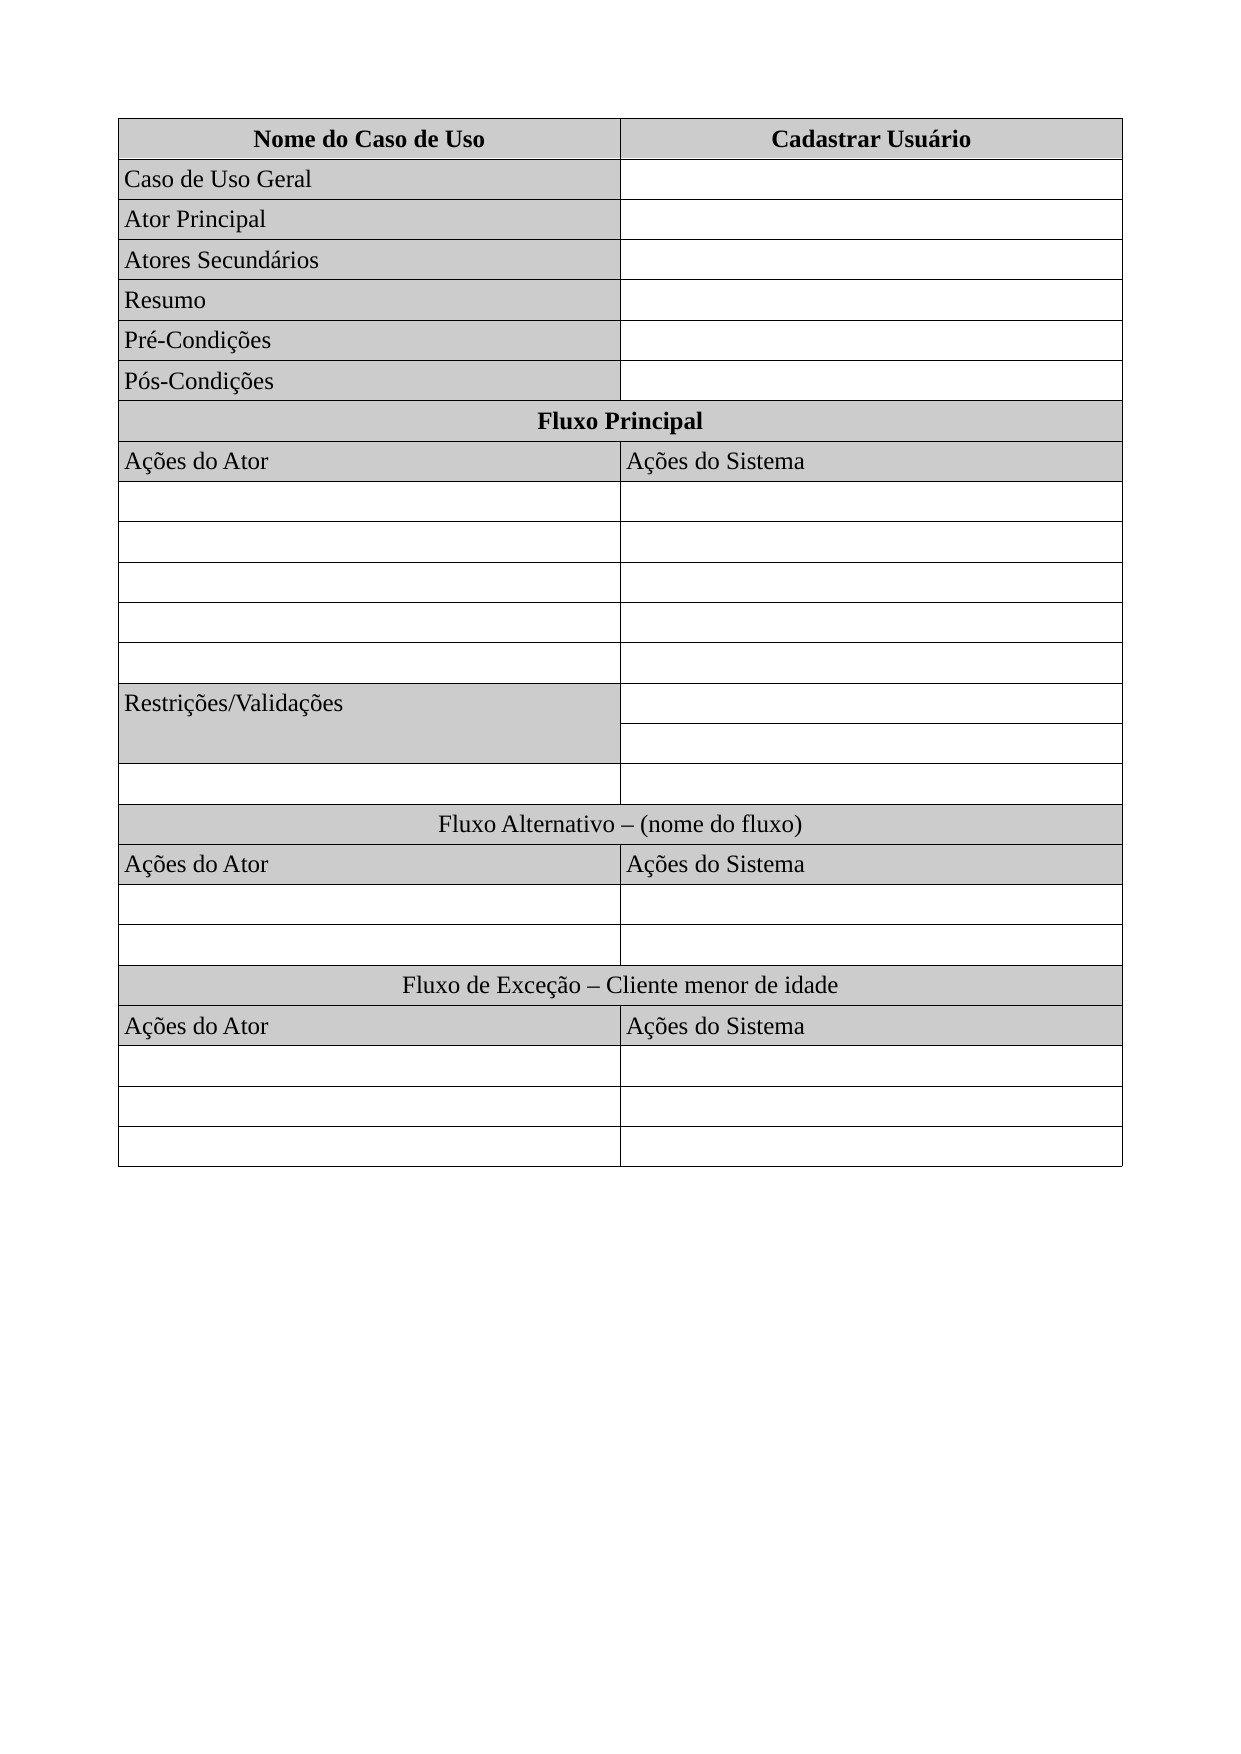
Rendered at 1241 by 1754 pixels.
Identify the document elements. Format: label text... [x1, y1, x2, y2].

table_cell Resumo [119, 280, 620, 320]
table_cell [621, 482, 1122, 521]
table_cell Ações do Sistema [621, 442, 1122, 481]
table_cell Ações do Ator [119, 845, 620, 884]
table_cell [119, 1087, 620, 1126]
table_cell [621, 885, 1122, 924]
table_cell Ações do Sistema [621, 845, 1122, 884]
table_cell [119, 764, 620, 803]
table_cell [621, 684, 1122, 723]
table_cell Pré-Condições [119, 321, 620, 360]
table_cell [621, 1127, 1122, 1166]
table_cell [621, 522, 1122, 562]
table_cell [119, 885, 620, 924]
table_cell [119, 522, 620, 562]
table_cell [119, 482, 620, 521]
table_cell Ações do Ator [119, 442, 620, 481]
table_cell [621, 160, 1122, 199]
table_cell [119, 603, 620, 642]
table_cell [119, 925, 620, 965]
table_cell Fluxo Principal [119, 401, 1122, 441]
table_cell [621, 925, 1122, 965]
table_cell [621, 280, 1122, 320]
table_header Cadastrar Usuário [621, 119, 1122, 158]
table_cell [119, 643, 620, 682]
table_cell Fluxo de Exceção – Cliente menor de idade [119, 966, 1122, 1005]
table_cell [621, 764, 1122, 803]
table_cell Ações do Sistema [621, 1006, 1122, 1045]
table_cell [621, 200, 1122, 239]
table_cell [119, 1046, 620, 1086]
table_cell [621, 1046, 1122, 1086]
table_cell Caso de Uso Geral [119, 160, 620, 199]
table_cell [119, 1127, 620, 1166]
table_cell Atores Secundários [119, 240, 620, 279]
table_cell [621, 321, 1122, 360]
table_cell Fluxo Alternativo – (nome do fluxo) [119, 805, 1122, 844]
table_cell [621, 724, 1122, 763]
table_cell [621, 240, 1122, 279]
table_header Nome do Caso de Uso [119, 119, 620, 158]
table_cell Ator Principal [119, 200, 620, 239]
table_cell [621, 361, 1122, 400]
table_cell Ações do Ator [119, 1006, 620, 1045]
table_cell [621, 603, 1122, 642]
table_cell [621, 1087, 1122, 1126]
table_cell Pós-Condições [119, 361, 620, 400]
table_cell Restrições/Validações [119, 684, 620, 763]
table_cell [621, 563, 1122, 602]
table_cell [621, 643, 1122, 682]
table_cell [119, 563, 620, 602]
